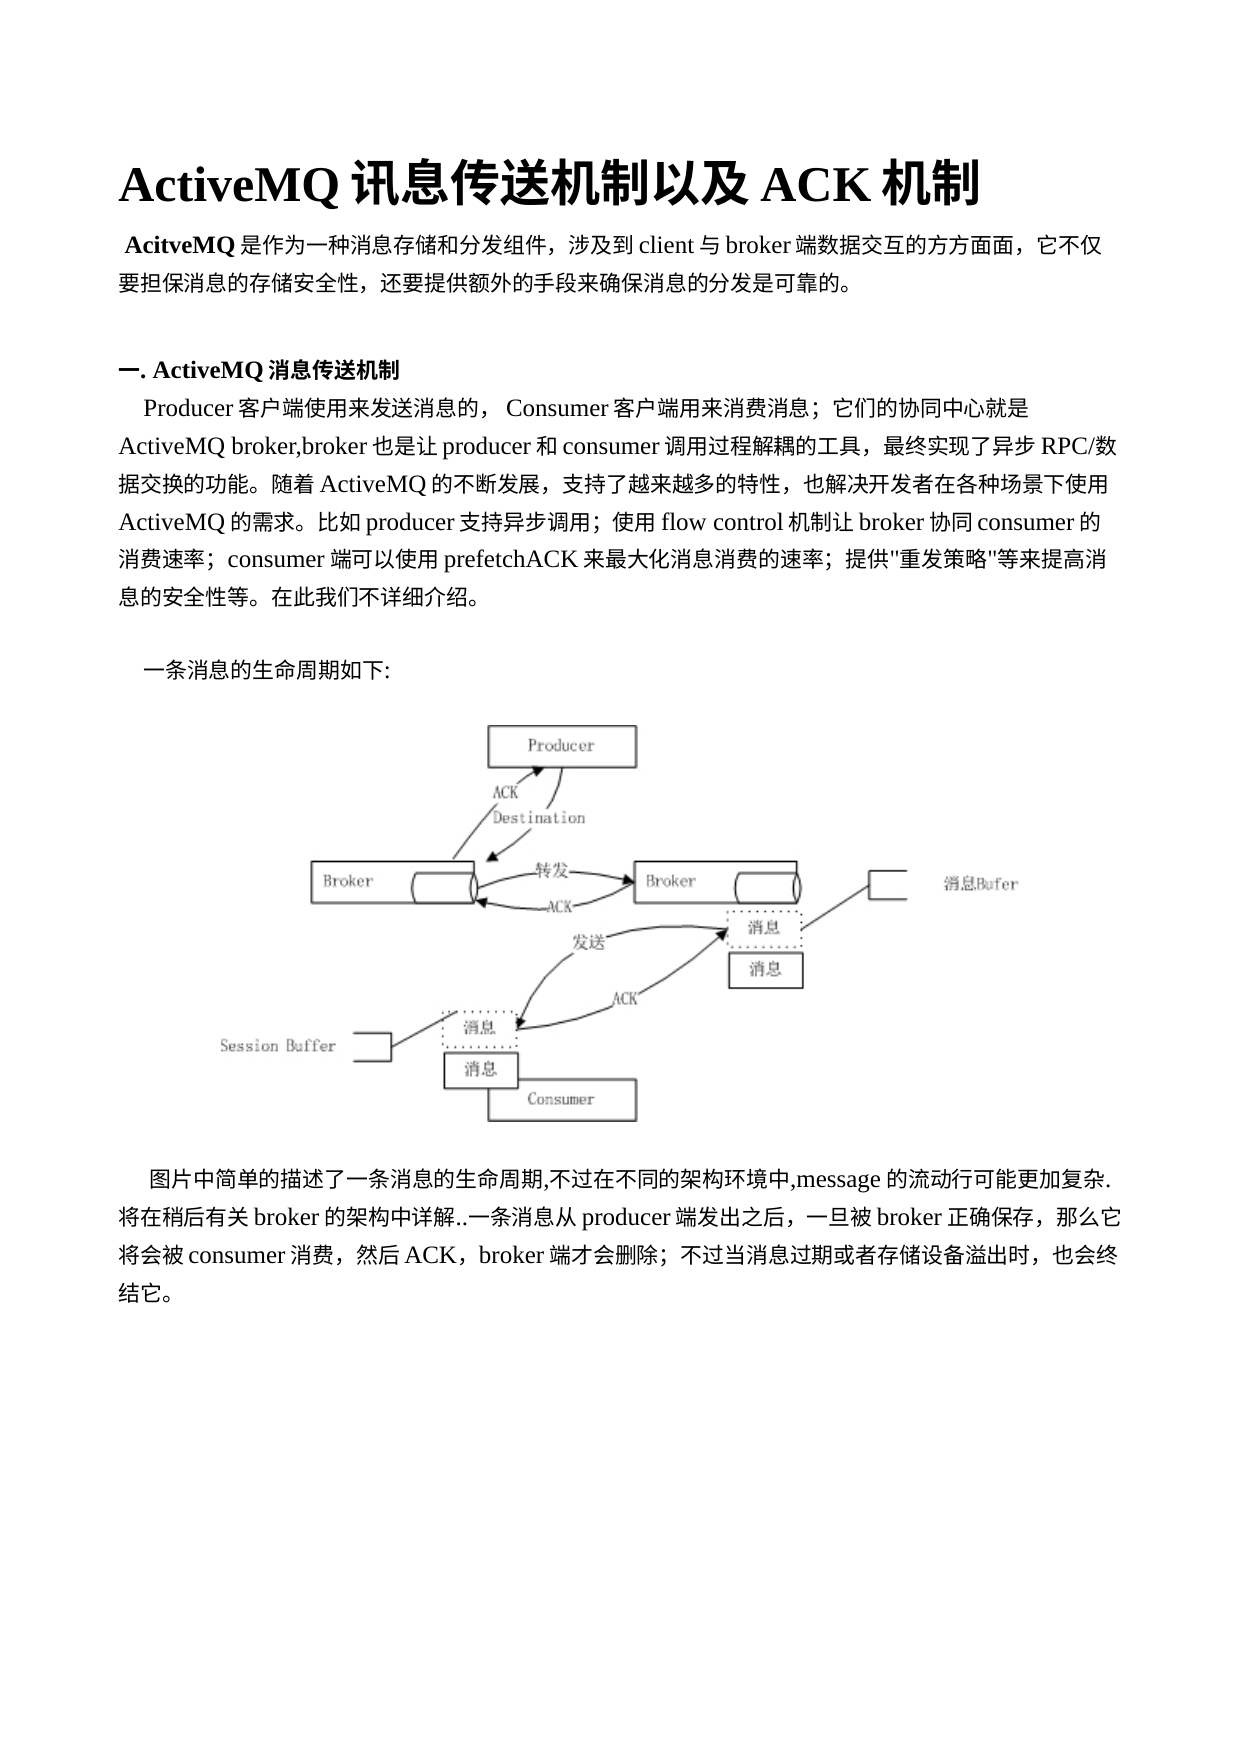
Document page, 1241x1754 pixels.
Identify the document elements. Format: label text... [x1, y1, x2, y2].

text AcitveMQ是作为一种消息存储和分发组件，涉及到client与broker端数据交互的方方面面，它不仅要担保消息的存储安全性，还要提供额外的手段来确保消息的分发是可靠的。 [118, 228, 1122, 298]
picture [221, 725, 1020, 1122]
text 图片中简单的描述了一条消息的生命周期,不过在不同的架构环境中,message的流动行可能更加复杂.将在稍后有关broker的架构中详解..一条消息从producer端发出之后，一旦被broker正确保存，那么它将会被consumer消费，然后ACK，broker端才会删除；不过当消息过期或者存储设备溢出时，也会终结它。 [118, 1162, 1122, 1308]
text 一. ActiveMQ消息传送机制 [118, 353, 1122, 384]
text 一条消息的生命周期如下: [118, 653, 1122, 684]
subtitle ActiveMQ讯息传送机制以及ACK机制 [118, 143, 1122, 216]
text Producer客户端使用来发送消息的， Consumer客户端用来消费消息；它们的协同中心就是ActiveMQ broker,broker也是让producer和consumer调用过程解耦的工具，最终实现了异步RPC/数据交换的功能。随着ActiveMQ的不断发展，支持了越来越多的特性，也解决开发者在各种场景下使用ActiveMQ的需求。比如producer支持异步调用；使用flow control机制让broker协同consumer的消费速率；consumer端可以使用prefetchACK来最大化消息消费的速率；提供"重发策略"等来提高消息的安全性等。在此我们不详细介绍。 [118, 391, 1122, 612]
